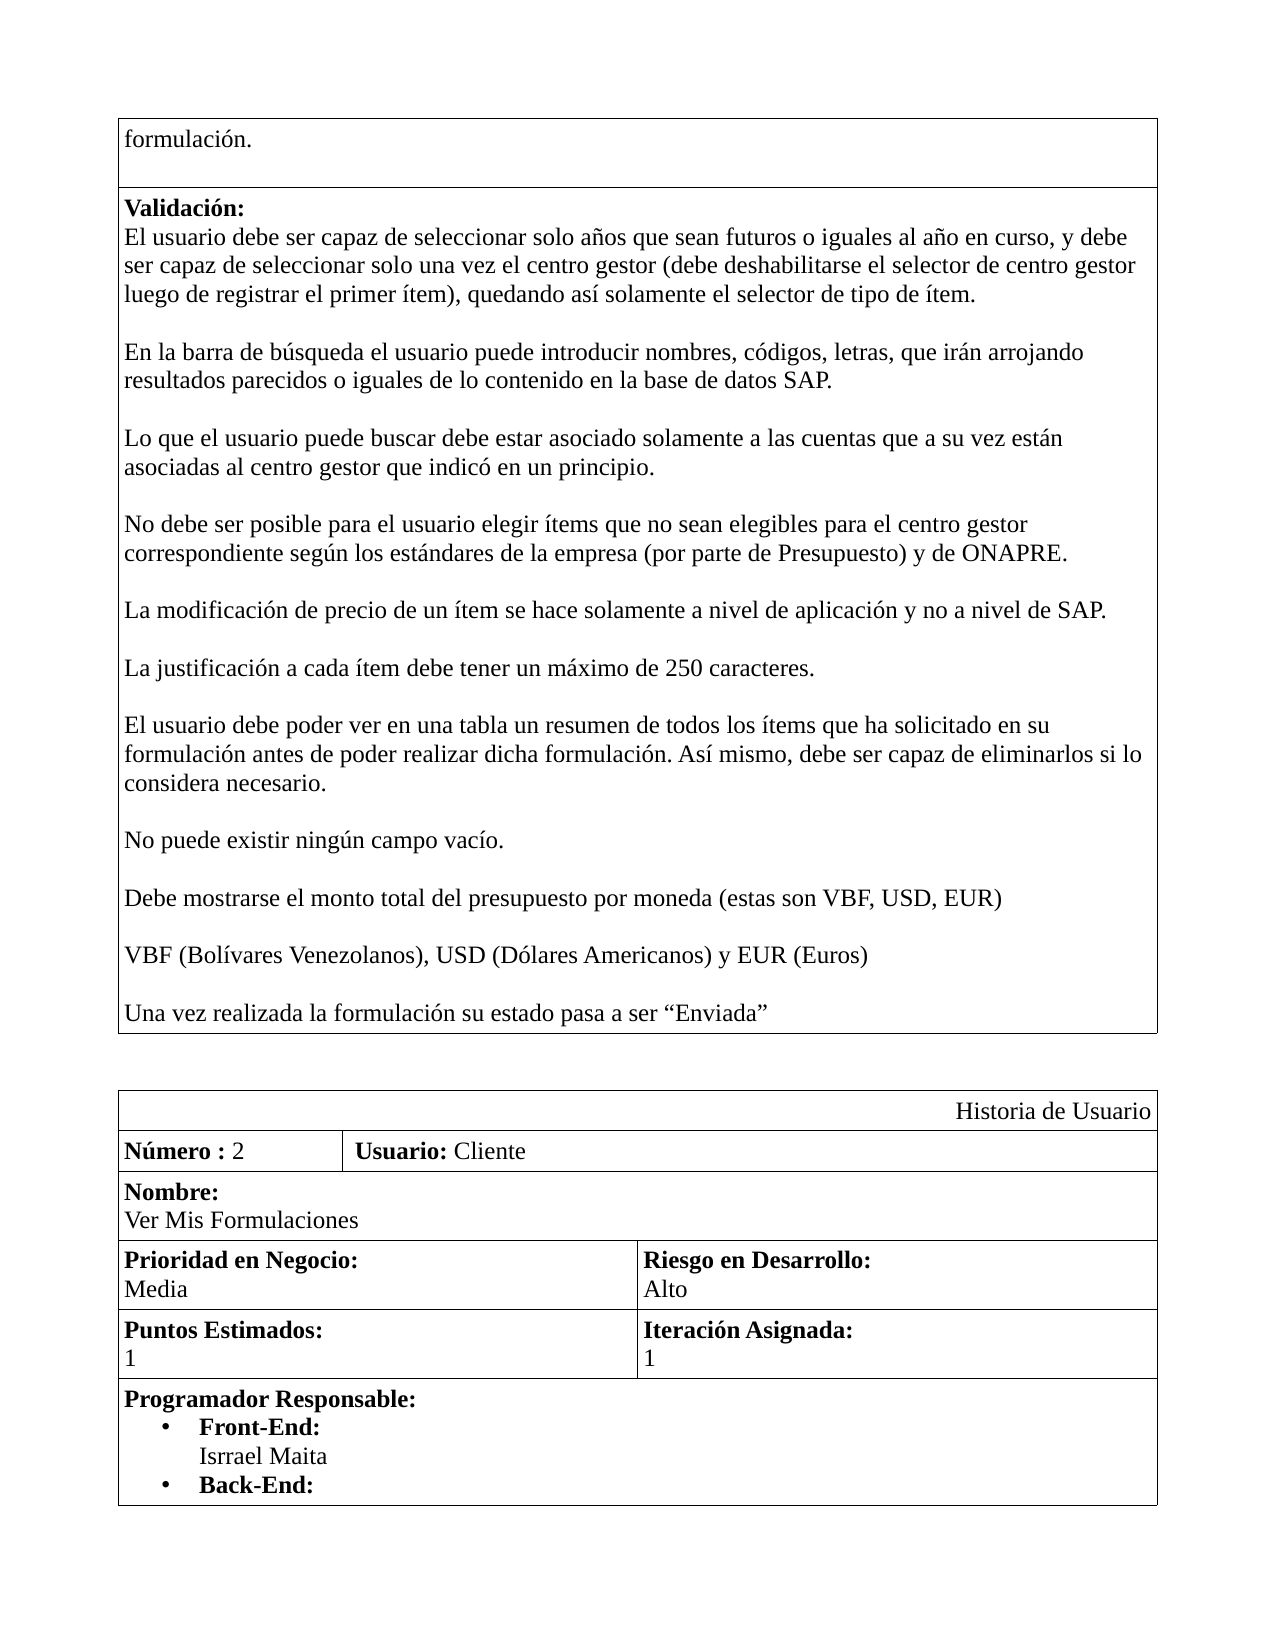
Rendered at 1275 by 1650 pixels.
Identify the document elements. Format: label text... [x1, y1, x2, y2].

table_cell Puntos Estimados: 1 [119, 1310, 637, 1378]
table_cell Programador Responsable: Front-End: Isrrael Maita Back-End: - [119, 1379, 1157, 1504]
table_cell Iteración Asignada: 1 [638, 1310, 1157, 1378]
table_header Historia de Usuario [119, 1091, 1157, 1130]
table_cell Usuario: Cliente [343, 1131, 1157, 1171]
table_cell Validación: El usuario debe ser capaz de seleccionar solo años que sean futuros o iguales al año en curso, y debe ser capaz de seleccionar solo una vez el centro gestor (debe deshabilitarse el selector de centro gestor luego de registrar el primer ítem), quedando así solamente el selector de tipo de ítem. En la barra de búsqueda el usuario puede introducir nombres, códigos, letras, que irán arrojando resultados parecidos o iguales de lo contenido en la base de datos SAP. Lo que el usuario puede buscar debe estar asociado solamente a las cuentas que a su vez están asociadas al centro gestor que indicó en un principio. No debe ser posible para el usuario elegir ítems que no sean elegibles para el centro gestor correspondiente según los estándares de la empresa (por parte de Presupuesto) y de ONAPRE. La modificación de precio de un ítem se hace solamente a nivel de aplicación y no a nivel de SAP. La justificación a cada ítem debe tener un máximo de 250 caracteres. El usuario debe poder ver en una tabla un resumen de todos los ítems que ha solicitado en su formulación antes de poder realizar dicha formulación. Así mismo, debe ser capaz de eliminarlos si lo considera necesario. No puede existir ningún campo vacío. Debe mostrarse el monto total del presupuesto por moneda (estas son VBF, USD, EUR) VBF (Bolívares Venezolanos), USD (Dólares Americanos) y EUR (Euros) Una vez realizada la formulación su estado pasa a ser “Enviada” [119, 188, 1157, 1032]
table_cell Nombre: Ver Mis Formulaciones [119, 1172, 1157, 1240]
table_cell formulación. [119, 119, 1157, 187]
table_cell Número : 2 [119, 1131, 342, 1171]
table_cell Prioridad en Negocio: Media [119, 1241, 637, 1309]
table_cell Riesgo en Desarrollo: Alto [638, 1241, 1157, 1309]
